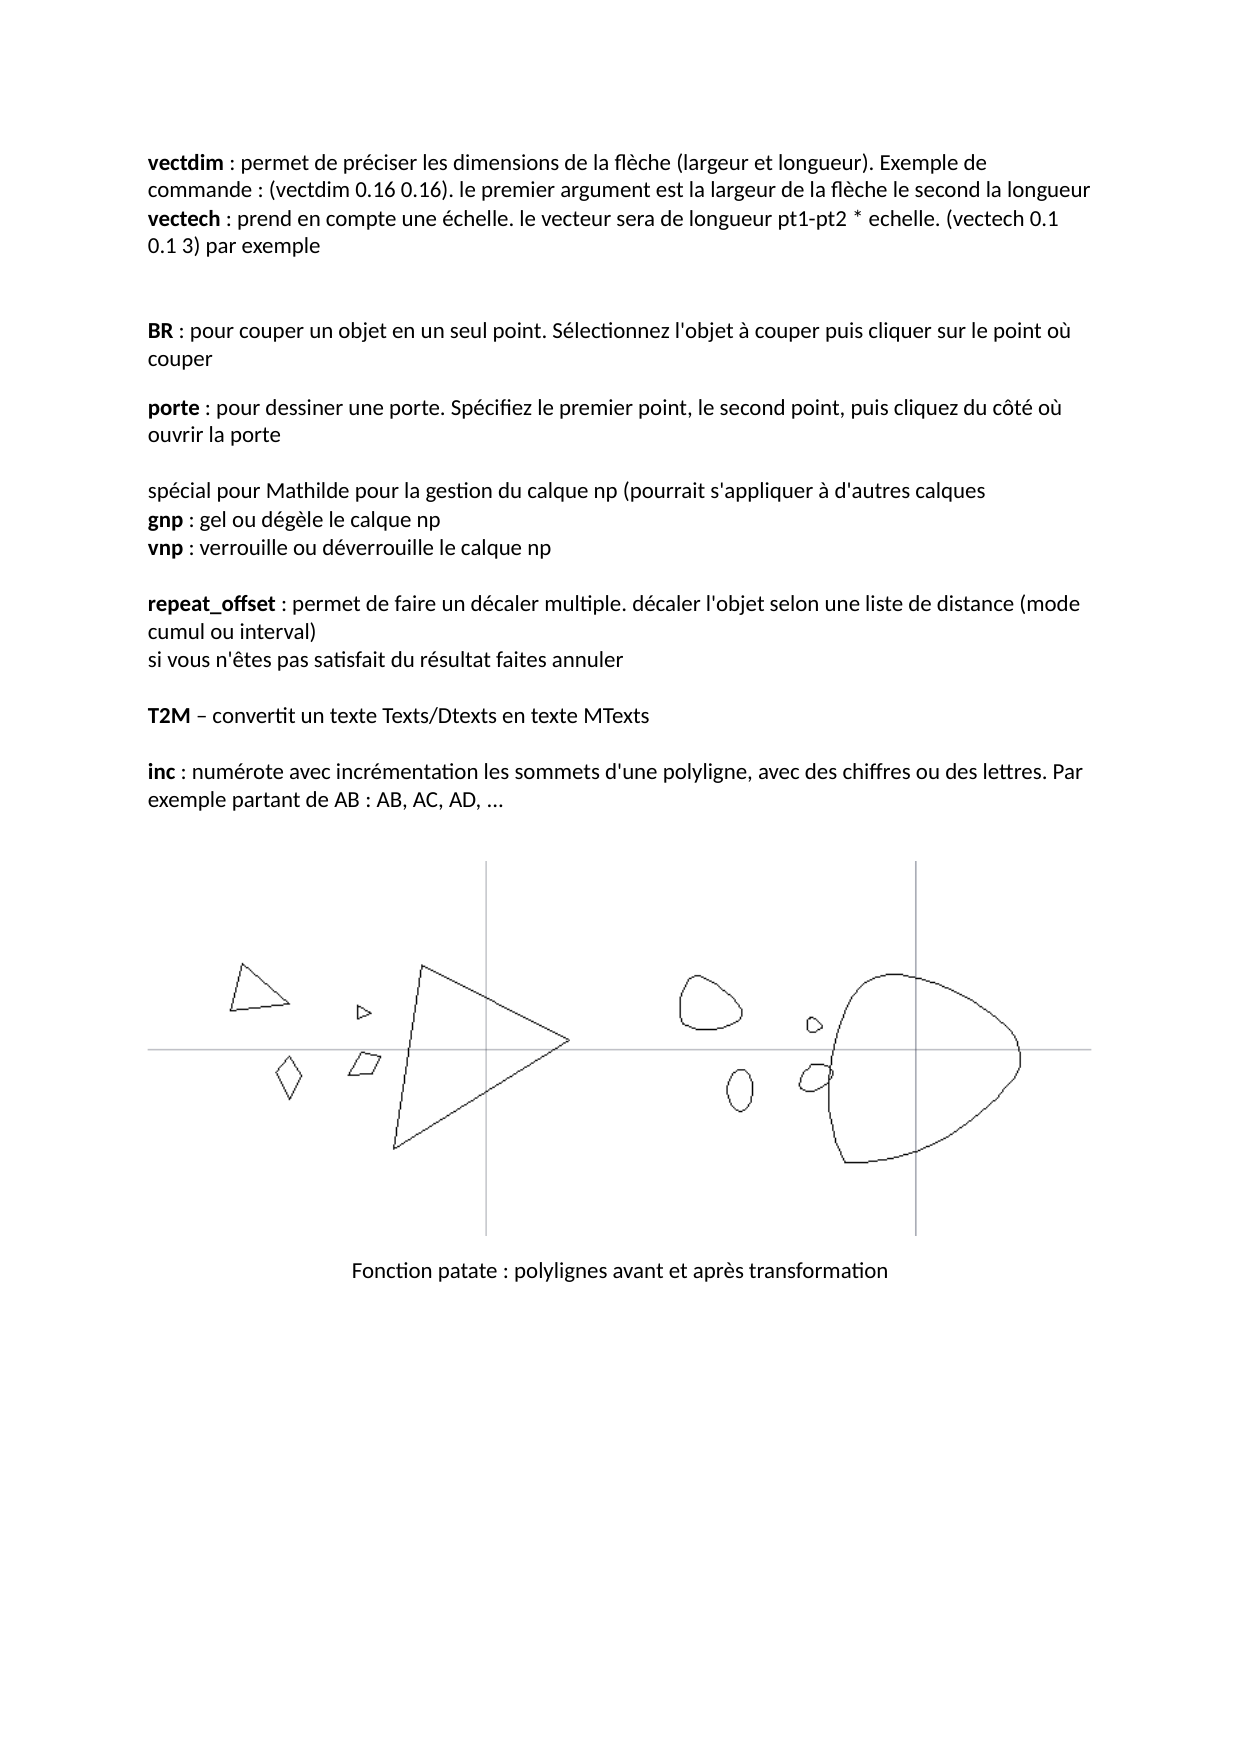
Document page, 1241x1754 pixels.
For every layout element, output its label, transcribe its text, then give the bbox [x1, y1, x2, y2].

text gnp : gel ou dégèle le calque np [148, 505, 1093, 533]
text repeat_offset : permet de faire un décaler multiple. décaler l'objet selon une liste de distance (mode cumul ou interval) [148, 589, 1093, 645]
text si vous n'êtes pas satisfait du résultat faites annuler [148, 645, 1093, 673]
text BR : pour couper un objet en un seul point. Sélectionnez l'objet à couper puis cliquer sur le point où couper [148, 316, 1093, 372]
text inc : numérote avec incrémentation les sommets d'une polyligne, avec des chiffres ou des lettres. Par exemple partant de AB : AB, AC, AD, ... [148, 757, 1093, 813]
text T2M – convertit un texte Texts/Dtexts en texte MTexts [148, 701, 1093, 729]
picture [147, 861, 1092, 1236]
text vnp : verrouille ou déverrouille le calque np [148, 533, 1093, 561]
text vectech : prend en compte une échelle. le vecteur sera de longueur pt1-pt2 * echelle. (vectech 0.1 0.1 3) par exemple [148, 204, 1093, 260]
text vectdim : permet de préciser les dimensions de la flèche (largeur et longueur). Exemple de commande : (vectdim 0.16 0.16). le premier argument est la largeur de la flèche le second la longueur [148, 148, 1093, 204]
text Fonction patate : polylignes avant et après transformation [148, 1256, 1093, 1284]
text porte : pour dessiner une porte. Spécifiez le premier point, le second point, puis cliquez du côté où ouvrir la porte [148, 393, 1093, 449]
text spécial pour Mathilde pour la gestion du calque np (pourrait s'appliquer à d'autres calques [148, 477, 1093, 505]
